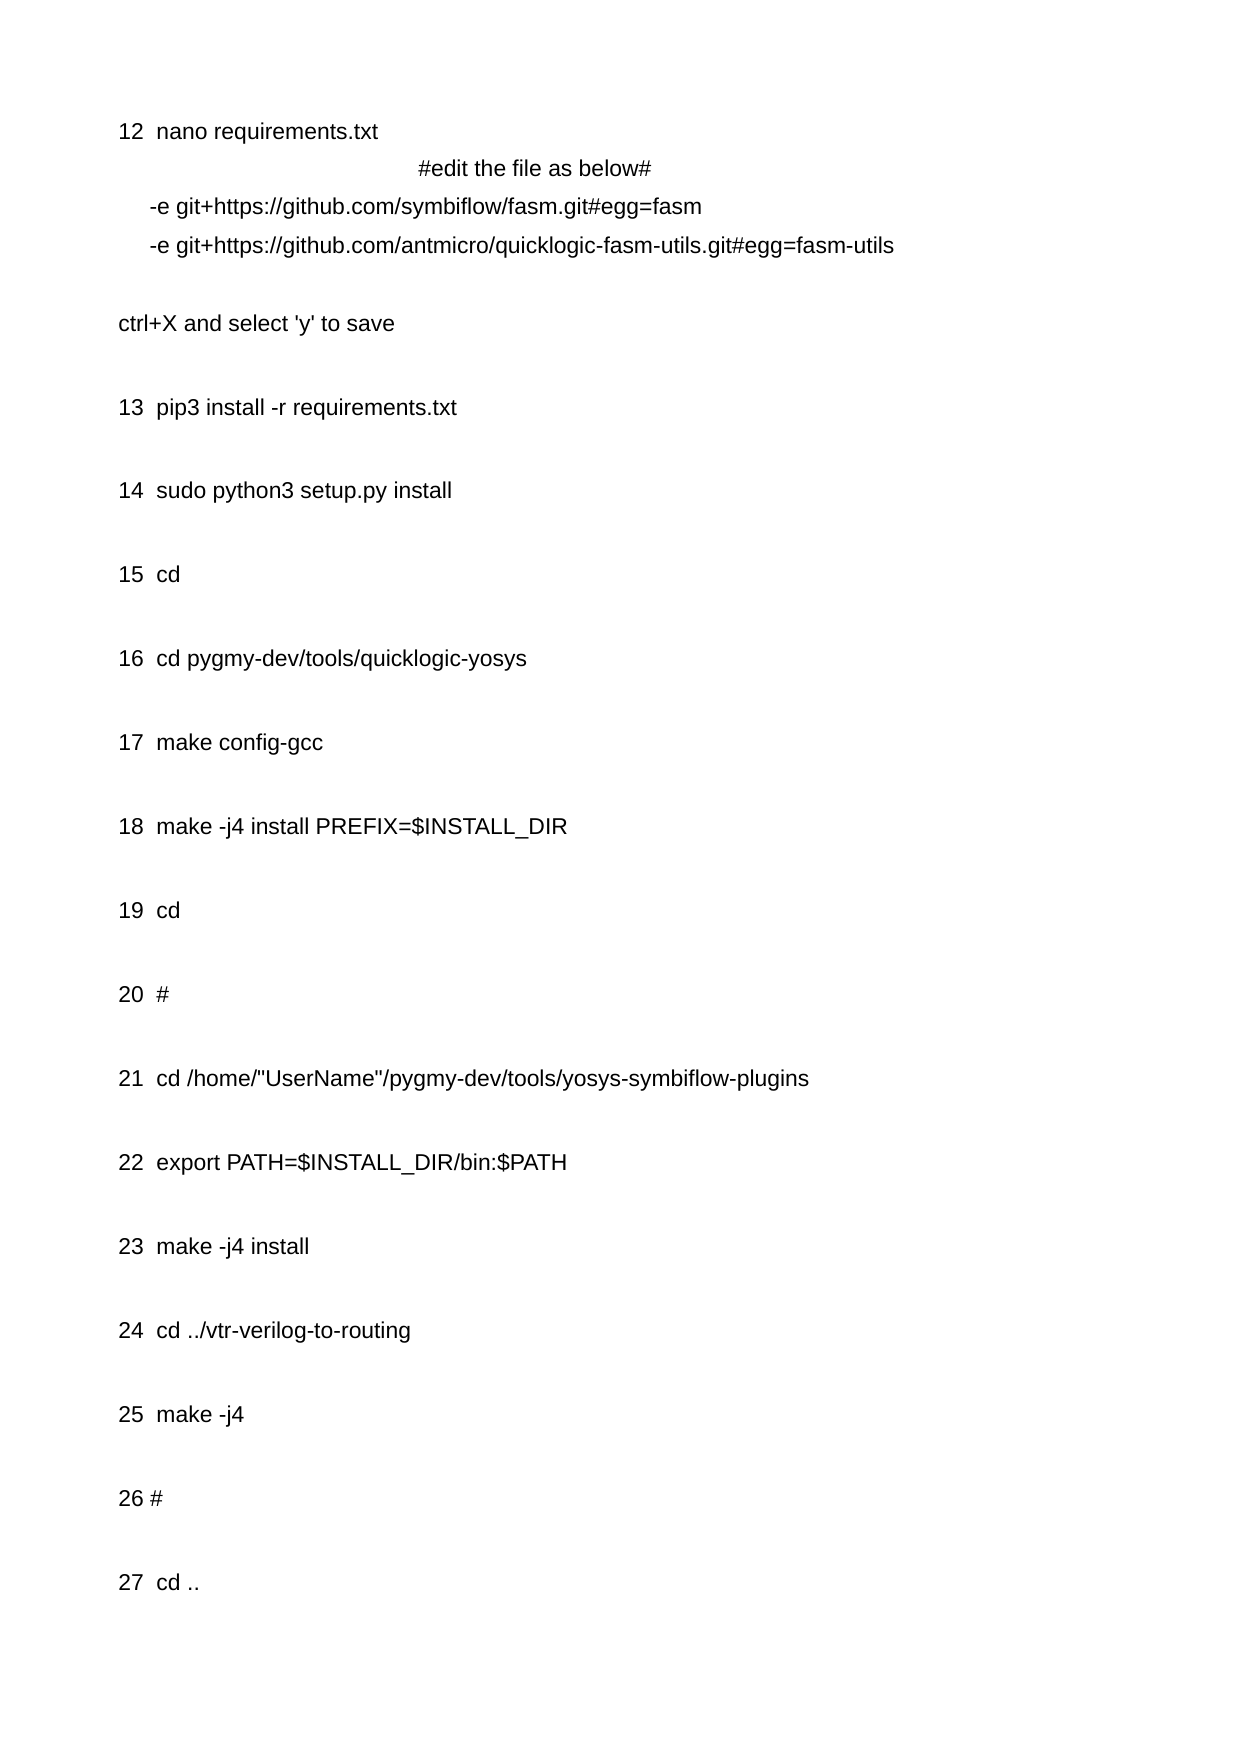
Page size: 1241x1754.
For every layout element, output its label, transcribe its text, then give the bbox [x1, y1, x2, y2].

text 26 # [118, 1485, 1122, 1511]
text -e git+https://github.com/antmicro/quicklogic-fasm-utils.git#egg=fasm-utils [118, 230, 1122, 259]
text 14 sudo python3 setup.py install [118, 477, 1122, 504]
text #edit the file as below# [343, 154, 1122, 181]
text 16 cd pygmy-dev/tools/quicklogic-yosys [118, 645, 1122, 672]
text 13 pip3 install -r requirements.txt [118, 393, 1122, 420]
text 19 cd [118, 897, 1122, 924]
text 22 export PATH=$INSTALL_DIR/bin:$PATH [118, 1149, 1122, 1176]
text 21 cd /home/"UserName"/pygmy-dev/tools/yosys-symbiflow-plugins [118, 1065, 1122, 1092]
text 25 make -j4 [118, 1401, 1122, 1427]
text ctrl+X and select 'y' to save [118, 309, 1122, 336]
text 18 make -j4 install PREFIX=$INSTALL_DIR [118, 813, 1122, 840]
text -e git+https://github.com/symbiflow/fasm.git#egg=fasm [118, 191, 1122, 219]
text 23 make -j4 install [118, 1233, 1122, 1259]
text 20 # [118, 981, 1122, 1008]
text 15 cd [118, 561, 1122, 588]
text 27 cd .. [118, 1569, 1122, 1595]
text 24 cd ../vtr-verilog-to-routing [118, 1317, 1122, 1343]
text 17 make config-gcc [118, 729, 1122, 756]
text 12 nano requirements.txt [118, 118, 1122, 144]
